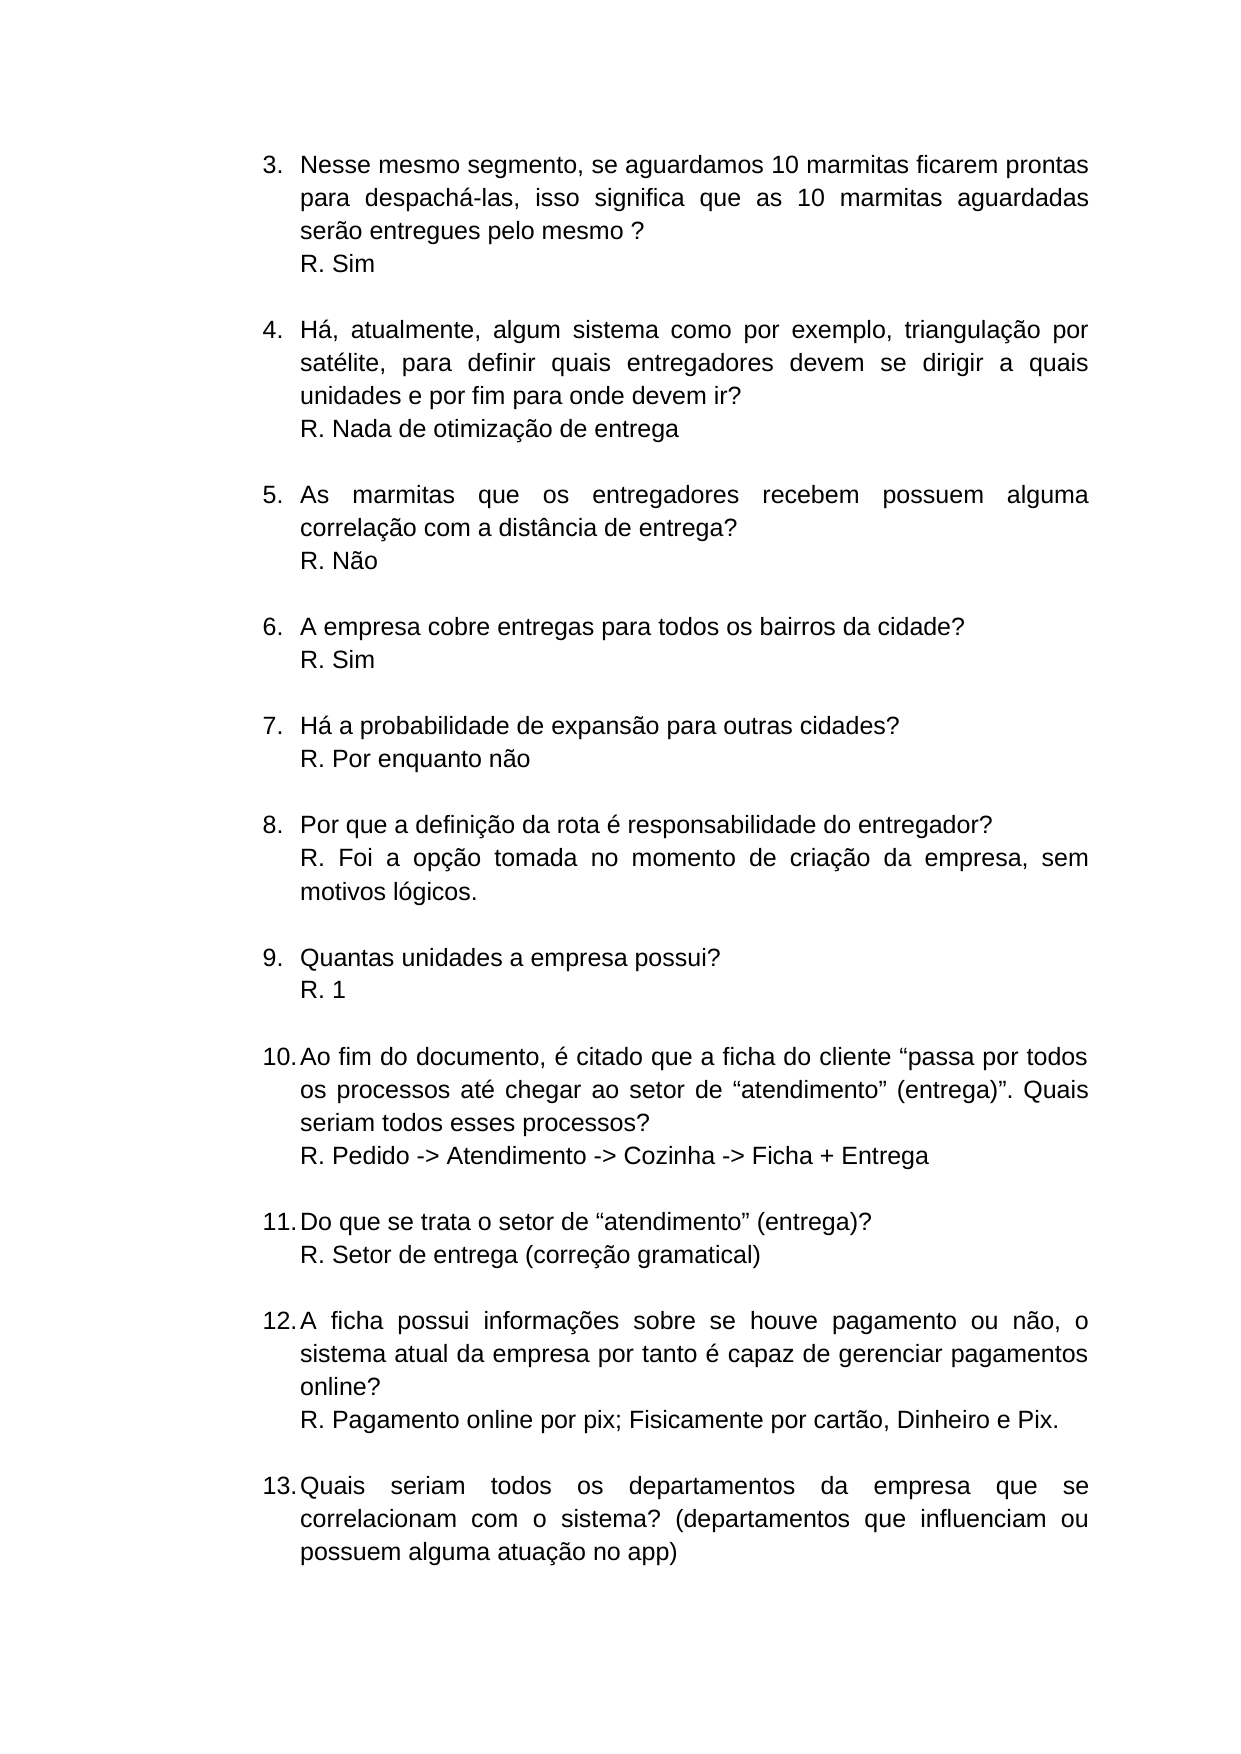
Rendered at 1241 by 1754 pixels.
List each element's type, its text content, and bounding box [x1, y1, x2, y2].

text R. Foi a opção tomada no momento de criação da empresa, sem motivos lógicos. [300, 843, 1090, 905]
list A empresa cobre entregas para todos os bairros da cidade? [262, 612, 1090, 641]
list Há a probabilidade de expansão para outras cidades? [262, 711, 1090, 740]
list A ficha possui informações sobre se houve pagamento ou não, o sistema atual da empresa por tanto é capaz de gerenciar pagamentos online? [262, 1306, 1090, 1401]
text R. Sim [300, 249, 1090, 278]
list Do que se trata o setor de “atendimento” (entrega)? [262, 1207, 1090, 1235]
list Nesse mesmo segmento, se aguardamos 10 marmitas ficarem prontas para despachá-las, isso significa que as 10 marmitas aguardadas serão entregues pelo mesmo ? [262, 150, 1090, 245]
text R. Sim [300, 645, 1090, 674]
list Por que a definição da rota é responsabilidade do entregador? [262, 810, 1090, 839]
text R. 1 [300, 976, 1090, 1004]
list Ao fim do documento, é citado que a ficha do cliente “passa por todos os processos até chegar ao setor de “atendimento” (entrega)”. Quais seriam todos esses processos? [262, 1042, 1090, 1136]
text R. Pagamento online por pix; Fisicamente por cartão, Dinheiro e Pix. [300, 1405, 1090, 1433]
list Quantas unidades a empresa possui? [262, 942, 1090, 971]
list Há, atualmente, algum sistema como por exemplo, triangulação por satélite, para definir quais entregadores devem se dirigir a quais unidades e por fim para onde devem ir? [262, 315, 1090, 410]
text R. Setor de entrega (correção gramatical) [300, 1240, 1090, 1268]
list As marmitas que os entregadores recebem possuem alguma correlação com a distância de entrega? [262, 480, 1090, 542]
text R. Nada de otimização de entrega [300, 414, 1090, 443]
text R. Por enquanto não [300, 744, 1090, 773]
list Quais seriam todos os departamentos da empresa que se correlacionam com o sistema? (departamentos que influenciam ou possuem alguma atuação no app) [262, 1471, 1090, 1566]
text R. Pedido -> Atendimento -> Cozinha -> Ficha + Entrega [300, 1141, 1090, 1169]
text R. Não [300, 546, 1090, 575]
